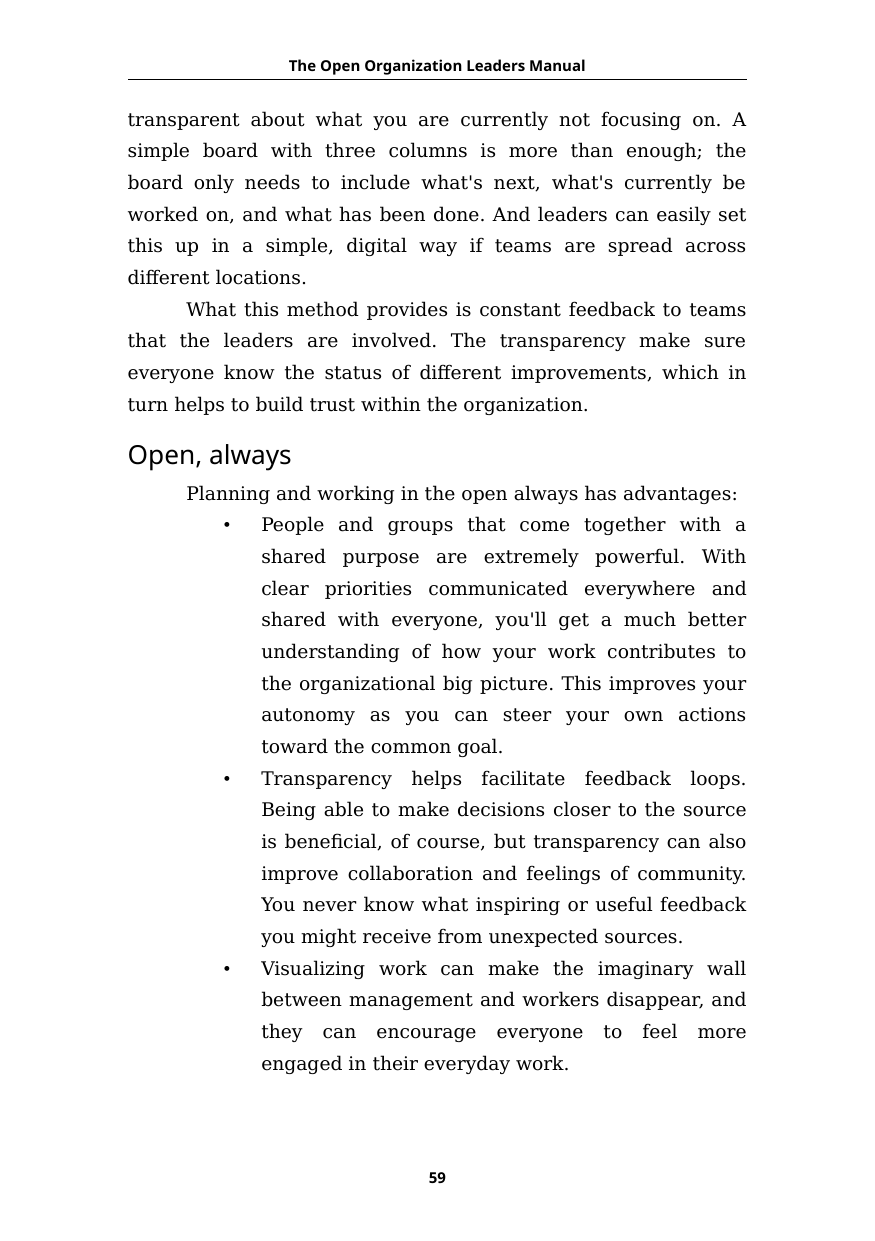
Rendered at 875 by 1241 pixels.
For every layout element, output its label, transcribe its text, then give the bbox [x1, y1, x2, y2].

text Planning and working in the open always has advantages: [127, 483, 747, 505]
text transparent about what you are currently not focusing on. A simple board with three columns is more than enough; the board only needs to include what's next, what's currently be worked on, and what has been done. And leaders can easily set this up in a simple, digital way if teams are spread across different locations. [127, 109, 747, 289]
list People and groups that come together with a shared purpose are extremely powerful. With clear priorities communicated everywhere and shared with everyone, you'll get a much better understanding of how your work contributes to the organizational big picture. This improves your autonomy as you can steer your own actions toward the common goal. [223, 514, 747, 758]
list Visualizing work can make the imaginary wall between management and workers disappear, and they can encourage everyone to feel more engaged in their everyday work. [223, 958, 747, 1075]
text What this method provides is constant feedback to teams that the leaders are involved. The transparency make sure everyone know the status of different improvements, which in turn helps to build trust within the organization. [127, 299, 747, 416]
subtitle Open, always [127, 440, 747, 470]
list Transparency helps facilitate feedback loops. Being able to make decisions closer to the source is beneficial, of course, but transparency can also improve collaboration and feelings of community. You never know what inspiring or useful feedback you might receive from unexpected sources. [223, 768, 747, 948]
